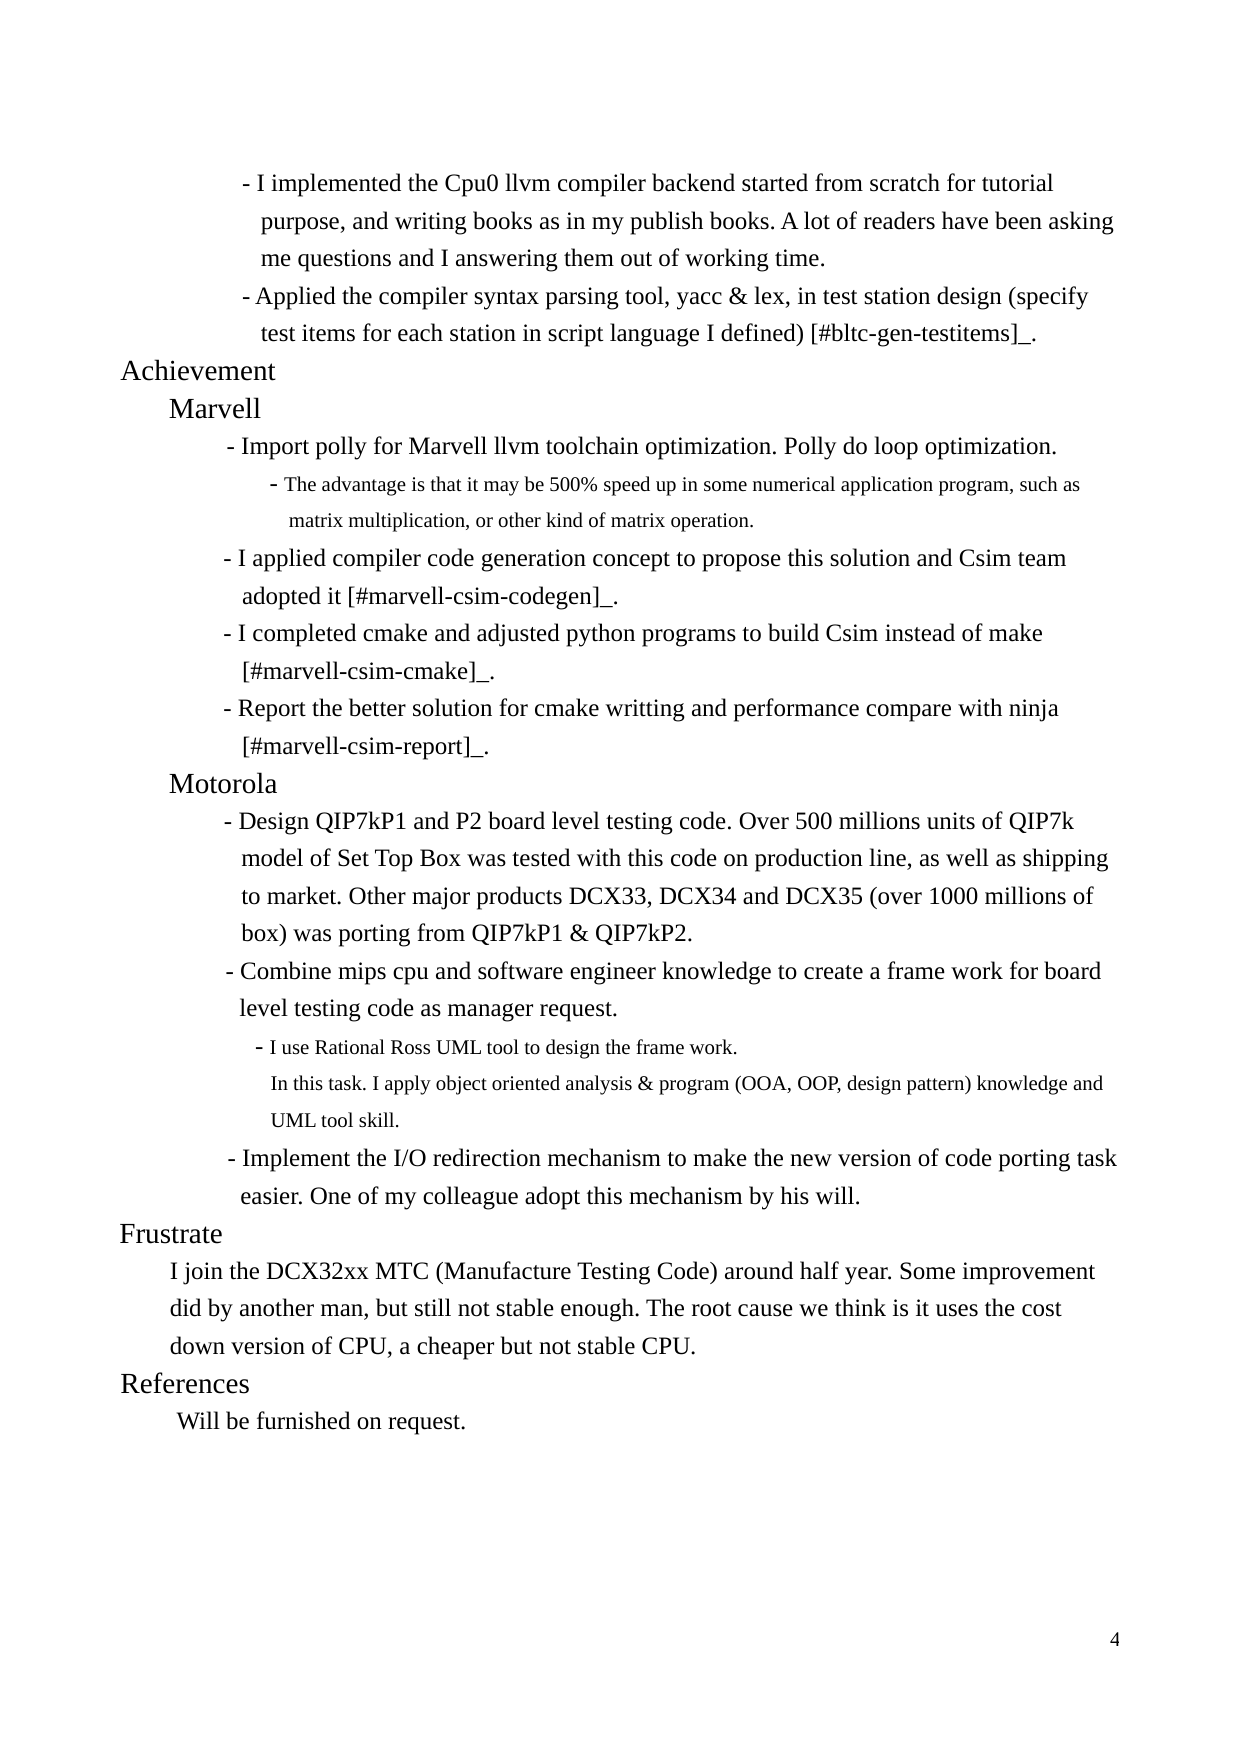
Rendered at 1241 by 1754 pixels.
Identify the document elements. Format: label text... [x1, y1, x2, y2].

text I join the DCX32xx MTC (Manufacture Testing Code) around half year. Some improvement did by another man, but still not stable enough. The root cause we think is it uses the cost down version of CPU, a cheaper but not stable CPU. [169, 1252, 1120, 1364]
text In this task. I apply object oriented analysis & program (OOA, OOP, design pattern) knowledge and UML tool skill. [270, 1064, 1120, 1139]
text - Combine mips cpu and software engineer knowledge to create a frame work for board level testing code as manager request. [225, 952, 1120, 1027]
text Frustrate [119, 1214, 1120, 1252]
text - Design QIP7kP1 and P2 board level testing code. Over 500 millions units of QIP7k model of Set Top Box was tested with this code on production line, as well as shipping to market. Other major products DCX33, DCX34 and DCX35 (over 1000 millions of box) was porting from QIP7kP1 & QIP7kP2. [224, 802, 1120, 952]
text - Report the better solution for cmake writting and performance compare with ninja [#marvell-csim-report]_. [223, 689, 1120, 764]
text - I use Rational Ross UML tool to design the frame work. [255, 1027, 1120, 1064]
text References [120, 1364, 1120, 1402]
text - I completed cmake and adjusted python programs to build Csim instead of make [#marvell-csim-cmake]_. [223, 614, 1120, 689]
text Motorola [169, 764, 1120, 802]
text - Implement the I/O redirection mechanism to make the new version of code porting task easier. One of my colleague adopt this mechanism by his will. [227, 1139, 1120, 1214]
text Achievement [120, 352, 1120, 389]
text - Applied the compiler syntax parsing tool, yacc & lex, in test station design (specify test items for each station in script language I defined) [#bltc-gen-testitems]_. [242, 277, 1120, 352]
text Will be furnished on request. [176, 1402, 1120, 1439]
text Marvell [169, 389, 1120, 427]
text - The advantage is that it may be 500% speed up in some numerical application program, such as matrix multiplication, or other kind of matrix operation. [269, 464, 1120, 539]
text - Import polly for Marvell llvm toolchain optimization. Polly do loop optimization. [226, 427, 1120, 464]
text - I applied compiler code generation concept to propose this solution and Csim team adopted it [#marvell-csim-codegen]_. [223, 539, 1120, 614]
text - I implemented the Cpu0 llvm compiler backend started from scratch for tutorial purpose, and writing books as in my publish books. A lot of readers have been asking me questions and I answering them out of working time. [242, 164, 1120, 277]
